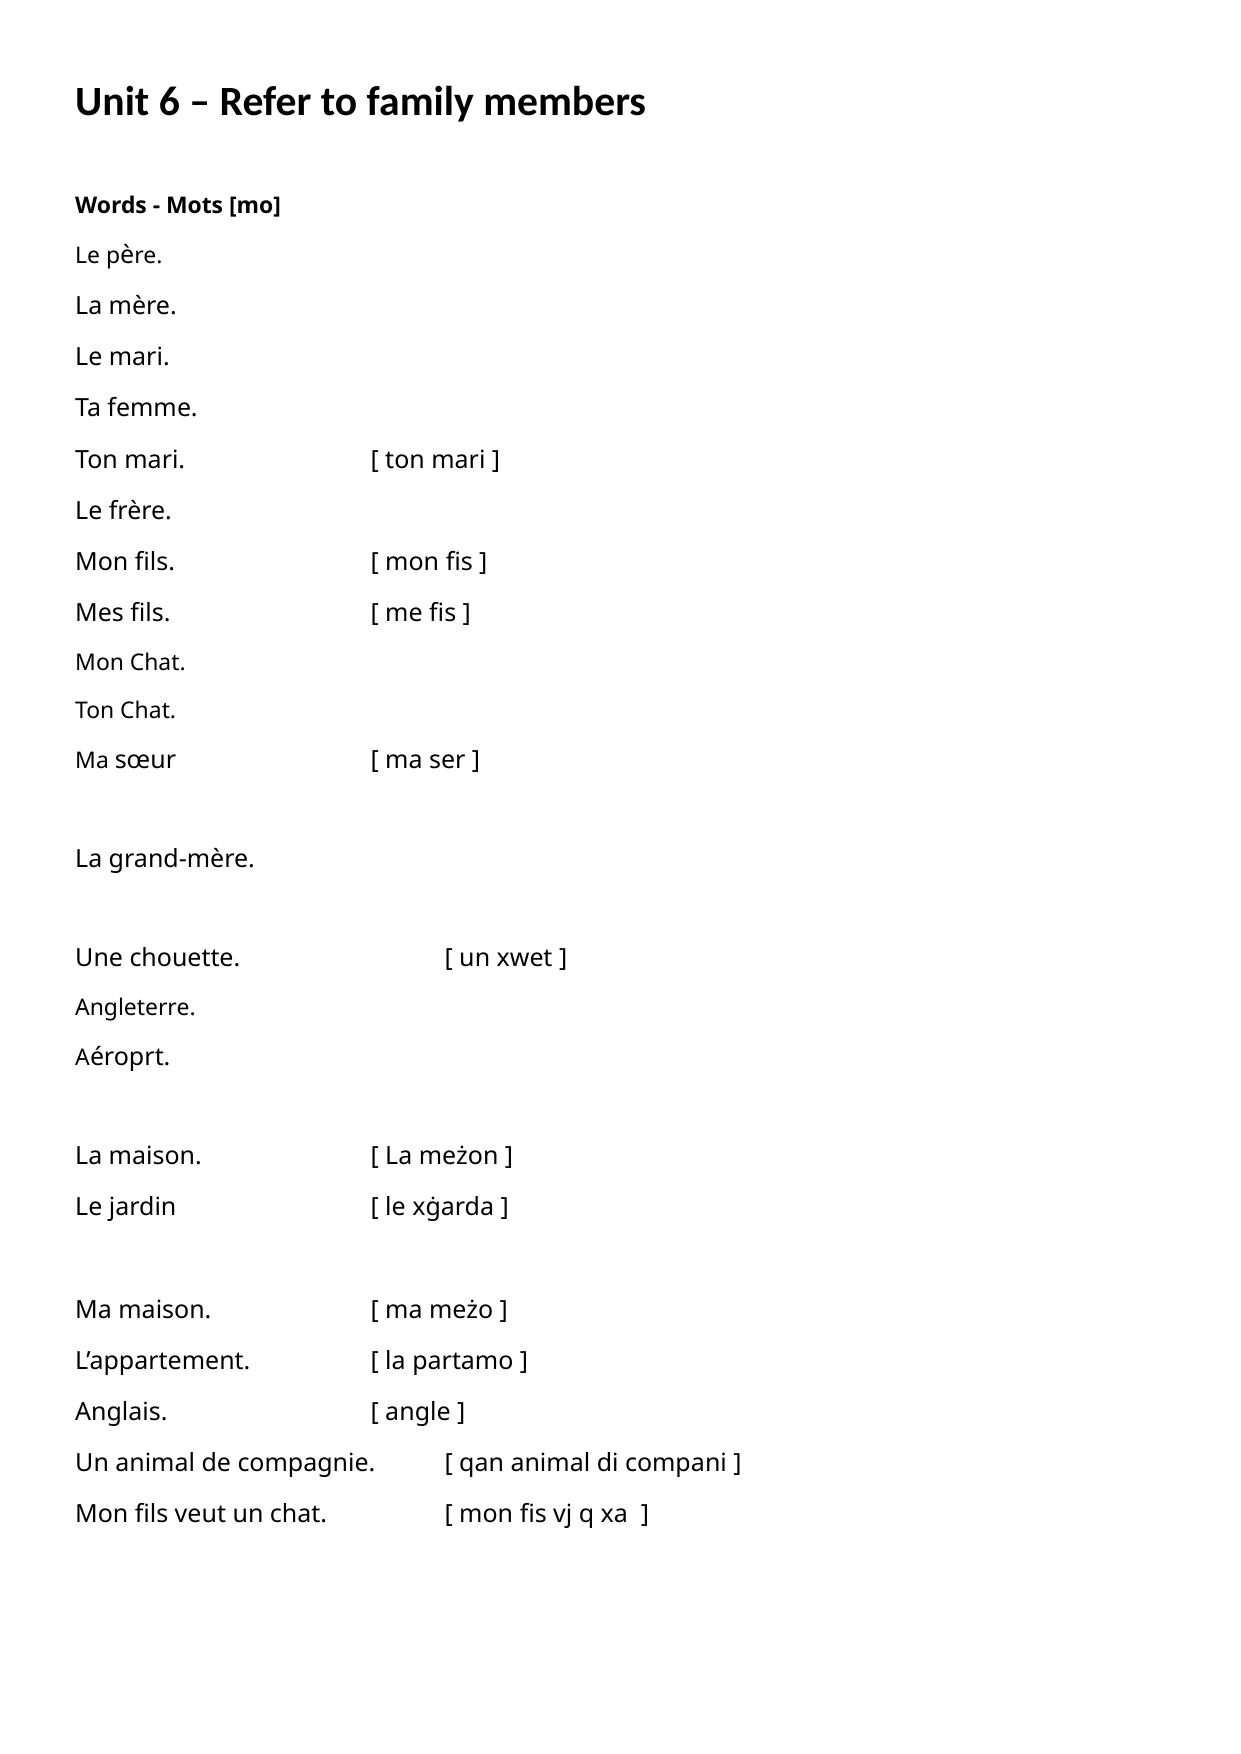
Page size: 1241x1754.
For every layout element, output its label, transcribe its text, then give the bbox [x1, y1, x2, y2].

text Une chouette. [ un xwet ] [75, 940, 1165, 974]
text Aéroprt. [75, 1039, 1165, 1073]
text Ton Chat. [75, 694, 1165, 725]
text Ma sœur [ ma ser ] [75, 742, 1165, 776]
text Mon fils. [ mon fis ] [75, 543, 1165, 578]
text Le père. [75, 237, 1165, 271]
text Ma maison. [ ma meżo ] [75, 1291, 1165, 1325]
text Ton mari. [ ton mari ] [75, 441, 1165, 475]
text La grand-mère. [75, 841, 1165, 875]
text L’appartement. [ la partamo ] [75, 1342, 1165, 1377]
text Le frère. [75, 492, 1165, 526]
text Mon fils veut un chat. [ mon fis vj q xa ] [75, 1496, 1165, 1530]
text Mon Chat. [75, 646, 1165, 677]
text Words - Mots [mo] [75, 189, 1165, 220]
text Un animal de compagnie. [ qan animal di compani ] [75, 1445, 1165, 1479]
text Angleterre. [75, 991, 1165, 1022]
text Ta femme. [75, 390, 1165, 424]
text Le jardin [ le xġarda ] [75, 1189, 1165, 1223]
text La maison. [ La meżon ] [75, 1138, 1165, 1172]
text Mes fils. [ me fis ] [75, 595, 1165, 629]
text La mère. [75, 288, 1165, 322]
subtitle Unit 6 – Refer to family members [75, 75, 1165, 126]
text Anglais. [ angle ] [75, 1394, 1165, 1428]
text Le mari. [75, 339, 1165, 373]
